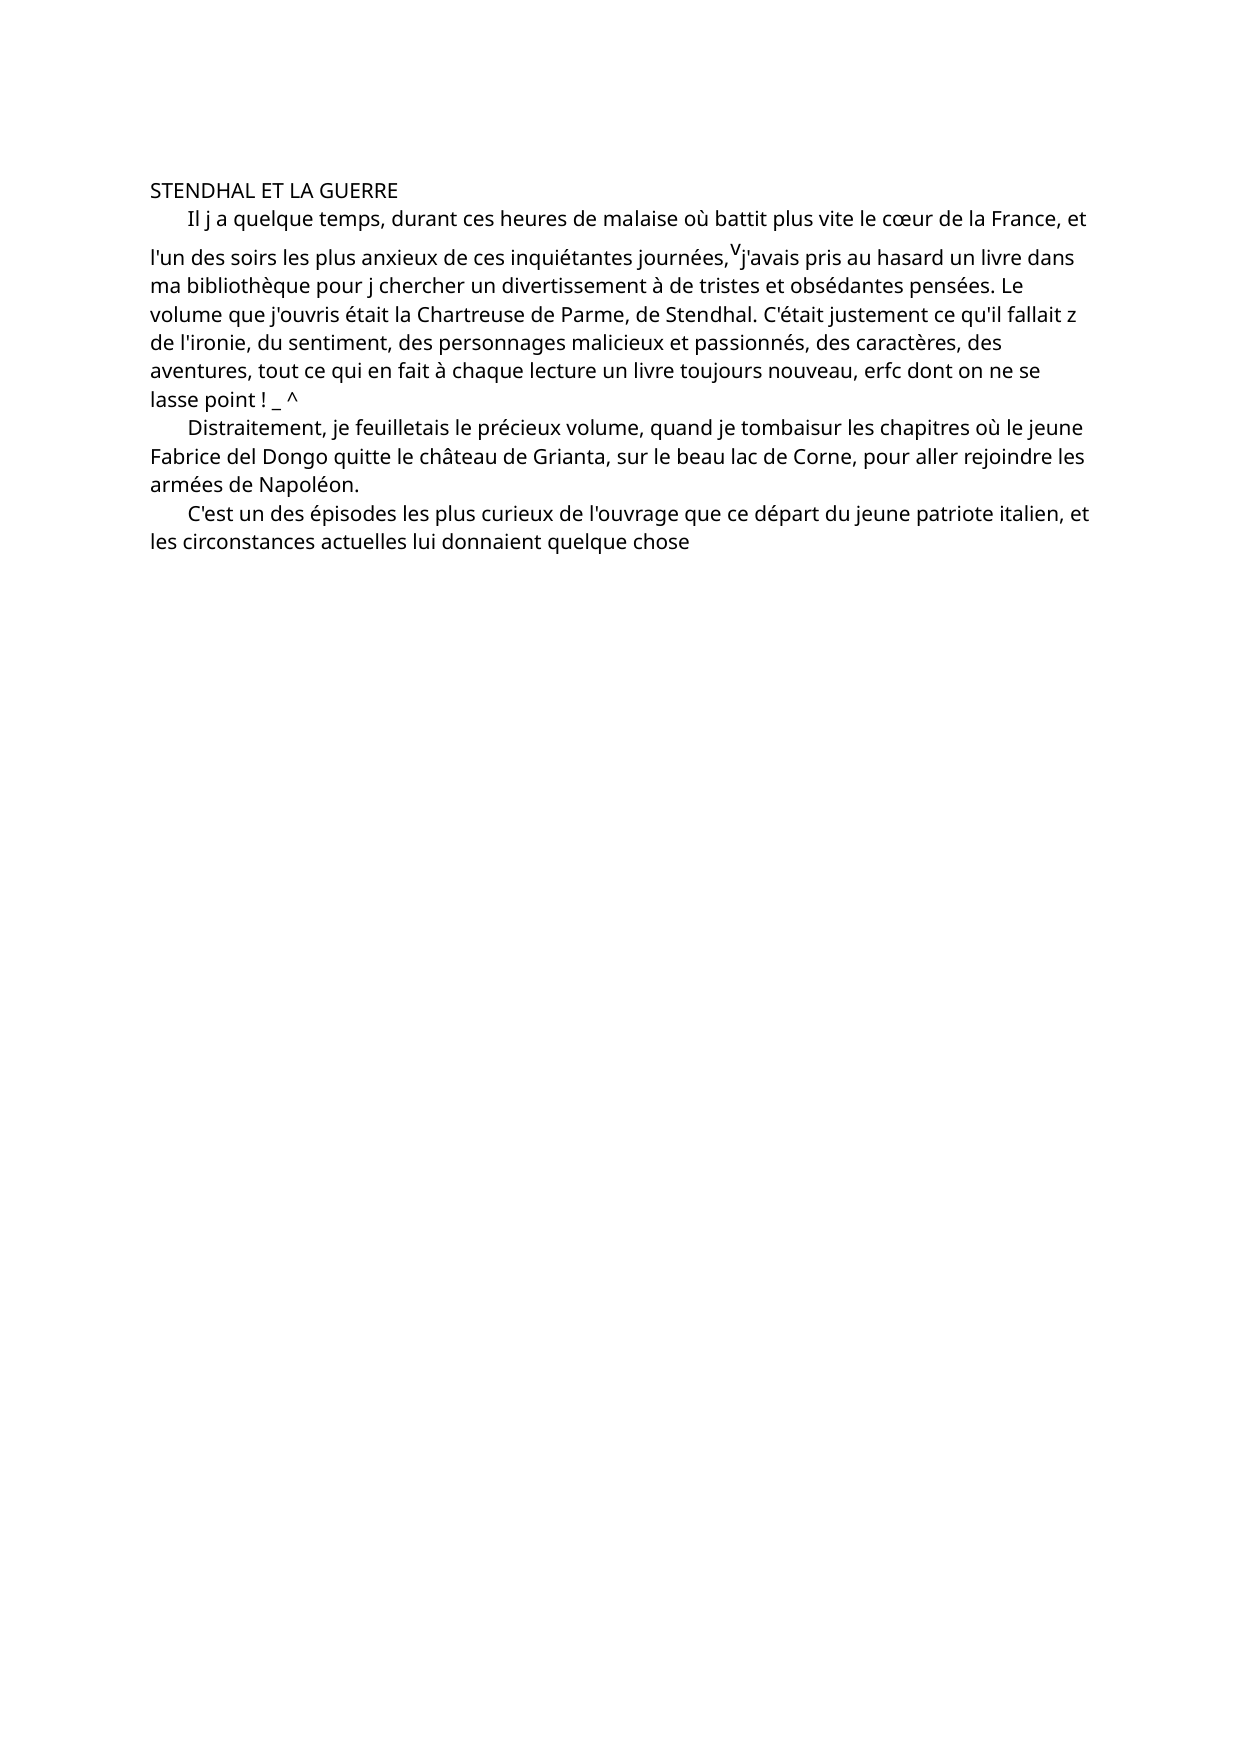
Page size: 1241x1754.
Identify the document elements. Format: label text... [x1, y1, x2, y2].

text STENDHAL ET LA GUERRE [150, 176, 1090, 204]
text C'est un des épisodes les plus curieux de l'ou­vrage que ce départ du jeune patriote italien, et les circonstances actuelles lui donnaient quelque chose [150, 499, 1090, 556]
text Il j a quelque temps, durant ces heures de ma­laise où battit plus vite le cœur de la France, et l'un des soirs les plus anxieux de ces inquiétantes journées,vj'avais pris au hasard un livre dans ma bibliothèque pour j chercher un divertissement à de tristes et obsédantes pensées. Le volume que j'ouvris était la Chartreuse de Parme, de Sten­dhal. C'était justement ce qu'il fallait z de l'ironie, du sentiment, des personnages malicieux et pas­sionnés, des caractères, des aventures, tout ce qui en fait à chaque lecture un livre toujours nouveau, erfc dont on ne se lasse point ! _ ^ [150, 204, 1090, 413]
text Distraitement, je feuilletais le précieux volume, quand je tombaisur les chapitres où le jeune Fa­brice del Dongo quitte le château de Grianta, sur le beau lac de Corne, pour aller rejoindre les armées de Napoléon. [150, 413, 1090, 499]
